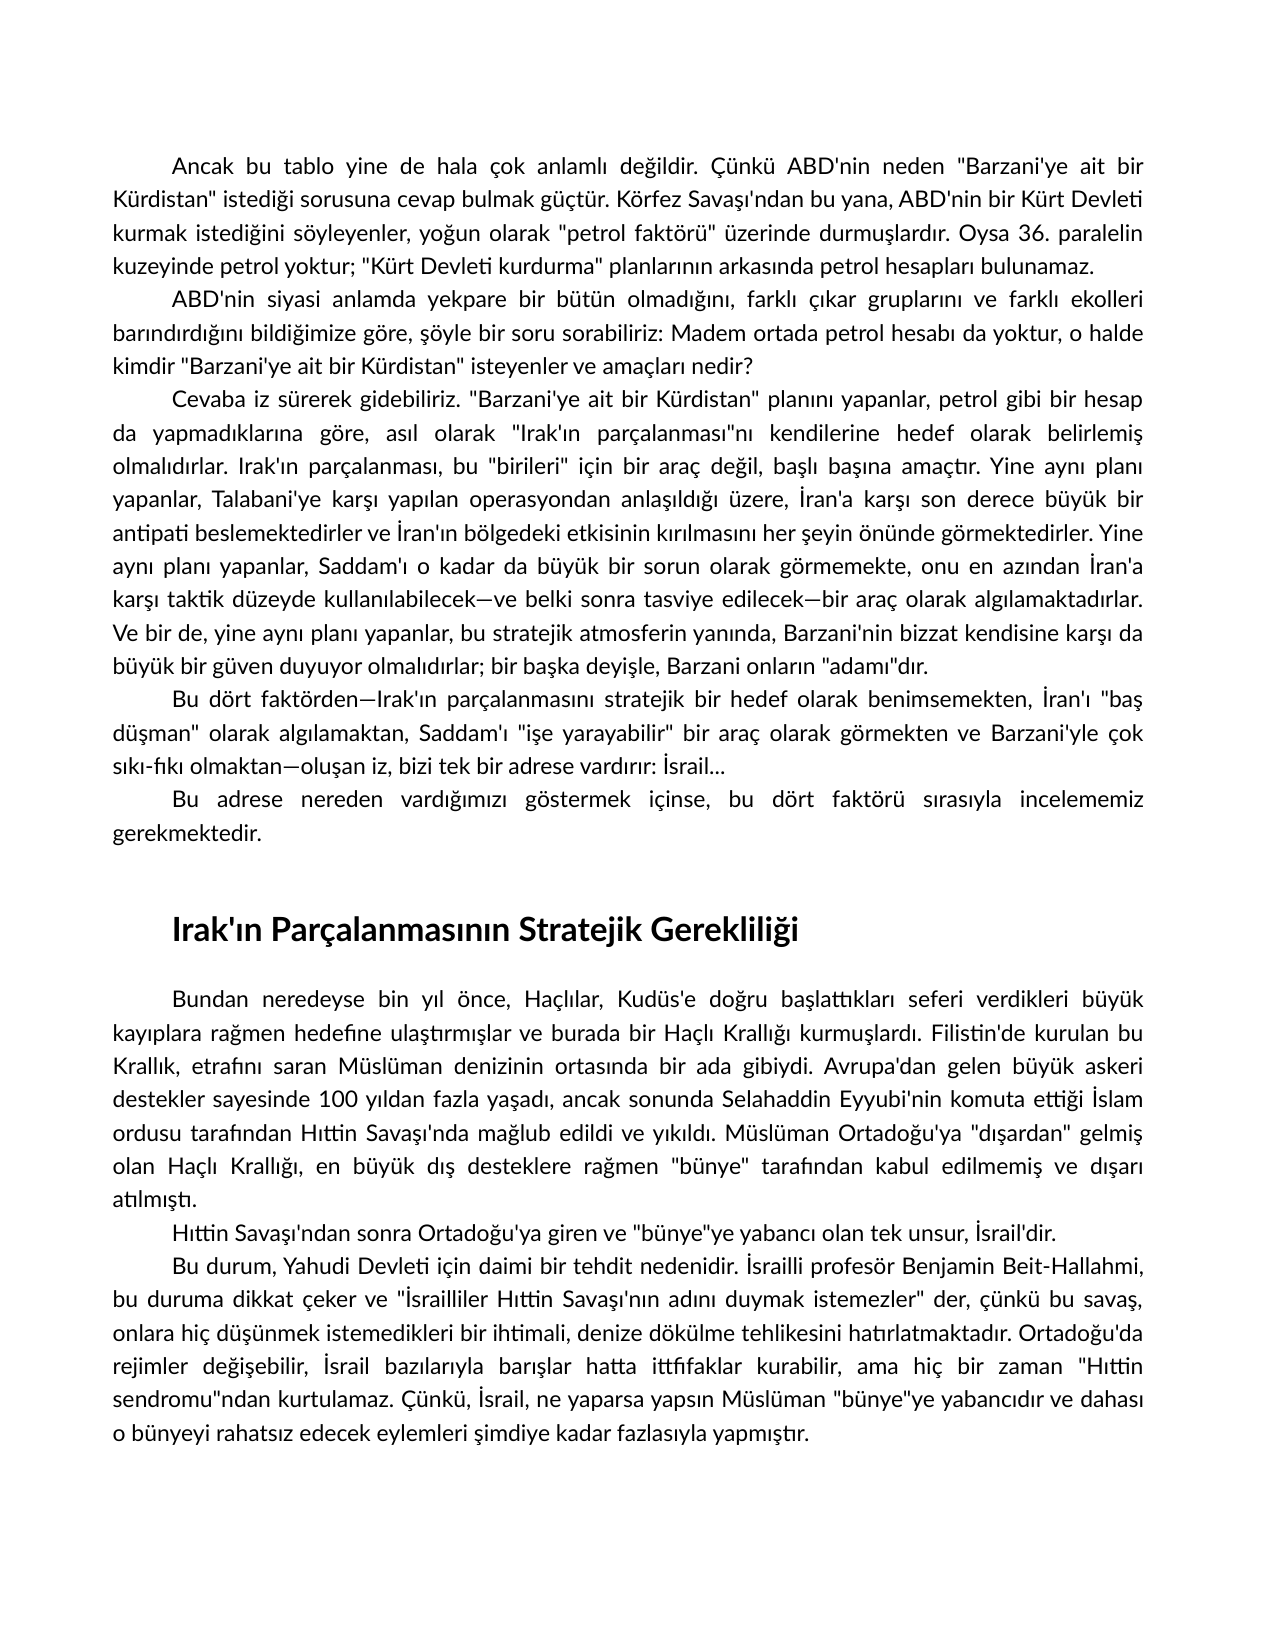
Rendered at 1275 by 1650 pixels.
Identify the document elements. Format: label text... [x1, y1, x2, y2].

text Bu durum, Yahudi Devleti için daimi bir tehdit nedenidir. İsrailli profesör Benjamin Beit-Hallahmi, bu duruma dikkat çeker ve "İsrailliler Hıttin Savaşı'nın adını duymak istemezler" der, çünkü bu savaş, onlara hiç düşünmek istemedikleri bir ihtimali, denize dökülme tehlikesini hatırlatmaktadır. Ortadoğu'da rejimler değişebilir, İsrail bazılarıyla barışlar hatta ittfifaklar kurabilir, ama hiç bir zaman "Hıttin sendromu"ndan kurtulamaz. Çünkü, İsrail, ne yaparsa yapsın Müslüman "bünye"ye yabancıdır ve dahası o bünyeyi rahatsız edecek eylemleri şimdiye kadar fazlasıyla yapmıştır. [112, 1248, 1145, 1448]
subtitle Irak'ın Parçalanmasının Stratejik Gerekliliği [112, 914, 1145, 948]
text Bundan neredeyse bin yıl önce, Haçlılar, Kudüs'e doğru başlattıkları seferi verdikleri büyük kayıplara rağmen hedefine ulaştırmışlar ve burada bir Haçlı Krallığı kurmuşlardı. Filistin'de kurulan bu Krallık, etrafını saran Müslüman denizinin ortasında bir ada gibiydi. Avrupa'dan gelen büyük askeri destekler sayesinde 100 yıldan fazla yaşadı, ancak sonunda Selahaddin Eyyubi'nin komuta ettiği İslam ordusu tarafından Hıttin Savaşı'nda mağlub edildi ve yıkıldı. Müslüman Ortadoğu'ya "dışardan" gelmiş olan Haçlı Krallığı, en büyük dış desteklere rağmen "bünye" tarafından kabul edilmemiş ve dışarı atılmıştı. [112, 981, 1145, 1214]
text Bu dört faktörden—Irak'ın parçalanmasını stratejik bir hedef olarak benimsemekten, İran'ı "baş düşman" olarak algılamaktan, Saddam'ı "işe yarayabilir" bir araç olarak görmekten ve Barzani'yle çok sıkı-fıkı olmaktan—oluşan iz, bizi tek bir adrese vardırır: İsrail... [112, 681, 1145, 781]
text Hıttin Savaşı'ndan sonra Ortadoğu'ya giren ve "bünye"ye yabancı olan tek unsur, İsrail'dir. [112, 1214, 1145, 1248]
text Ancak bu tablo yine de hala çok anlamlı değildir. Çünkü ABD'nin neden "Barzani'ye ait bir Kürdistan" istediği sorusuna cevap bulmak güçtür. Körfez Savaşı'ndan bu yana, ABD'nin bir Kürt Devleti kurmak istediğini söyleyenler, yoğun olarak "petrol faktörü" üzerinde durmuşlardır. Oysa 36. paralelin kuzeyinde petrol yoktur; "Kürt Devleti kurdurma" planlarının arkasında petrol hesapları bulunamaz. [112, 148, 1145, 281]
text Cevaba iz sürerek gidebiliriz. "Barzani'ye ait bir Kürdistan" planını yapanlar, petrol gibi bir hesap da yapmadıklarına göre, asıl olarak "Irak'ın parçalanması"nı kendilerine hedef olarak belirlemiş olmalıdırlar. Irak'ın parçalanması, bu "birileri" için bir araç değil, başlı başına amaçtır. Yine aynı planı yapanlar, Talabani'ye karşı yapılan operasyondan anlaşıldığı üzere, İran'a karşı son derece büyük bir antipati beslemektedirler ve İran'ın bölgedeki etkisinin kırılmasını her şeyin önünde görmektedirler. Yine aynı planı yapanlar, Saddam'ı o kadar da büyük bir sorun olarak görmemekte, onu en azından İran'a karşı taktik düzeyde kullanılabilecek—ve belki sonra tasviye edilecek—bir araç olarak algılamaktadırlar. Ve bir de, yine aynı planı yapanlar, bu stratejik atmosferin yanında, Barzani'nin bizzat kendisine karşı da büyük bir güven duyuyor olmalıdırlar; bir başka deyişle, Barzani onların "adamı"dır. [112, 381, 1145, 681]
text ABD'nin siyasi anlamda yekpare bir bütün olmadığını, farklı çıkar gruplarını ve farklı ekolleri barındırdığını bildiğimize göre, şöyle bir soru sorabiliriz: Madem ortada petrol hesabı da yoktur, o halde kimdir "Barzani'ye ait bir Kürdistan" isteyenler ve amaçları nedir? [112, 281, 1145, 381]
text Bu adrese nereden vardığımızı göstermek içinse, bu dört faktörü sırasıyla incelememiz gerekmektedir. [112, 781, 1145, 848]
